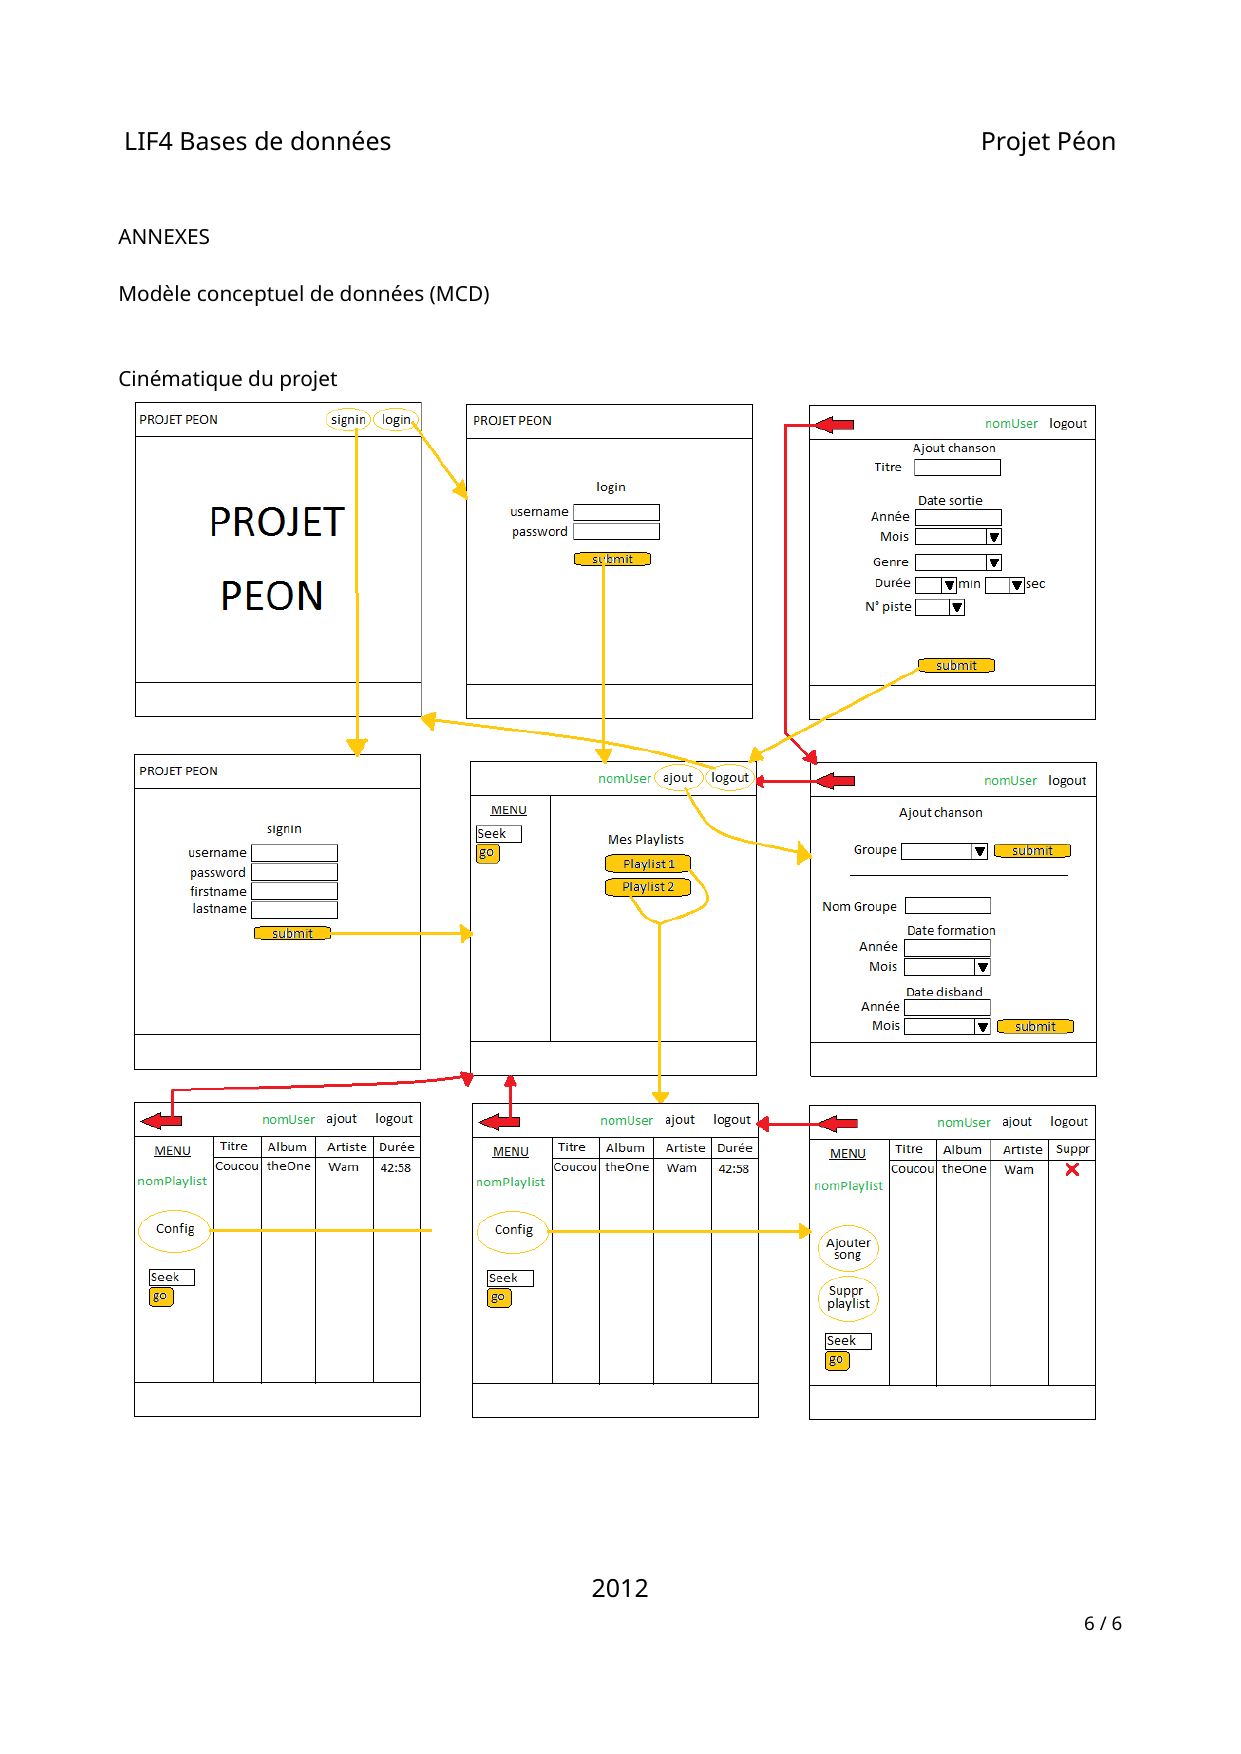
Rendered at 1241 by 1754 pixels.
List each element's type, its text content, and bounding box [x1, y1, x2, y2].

text Modèle conceptuel de données (MCD) [118, 279, 1122, 307]
text ANNEXES [118, 222, 1122, 250]
picture [118, 392, 1123, 1448]
text Cinématique du projet [118, 364, 1122, 392]
